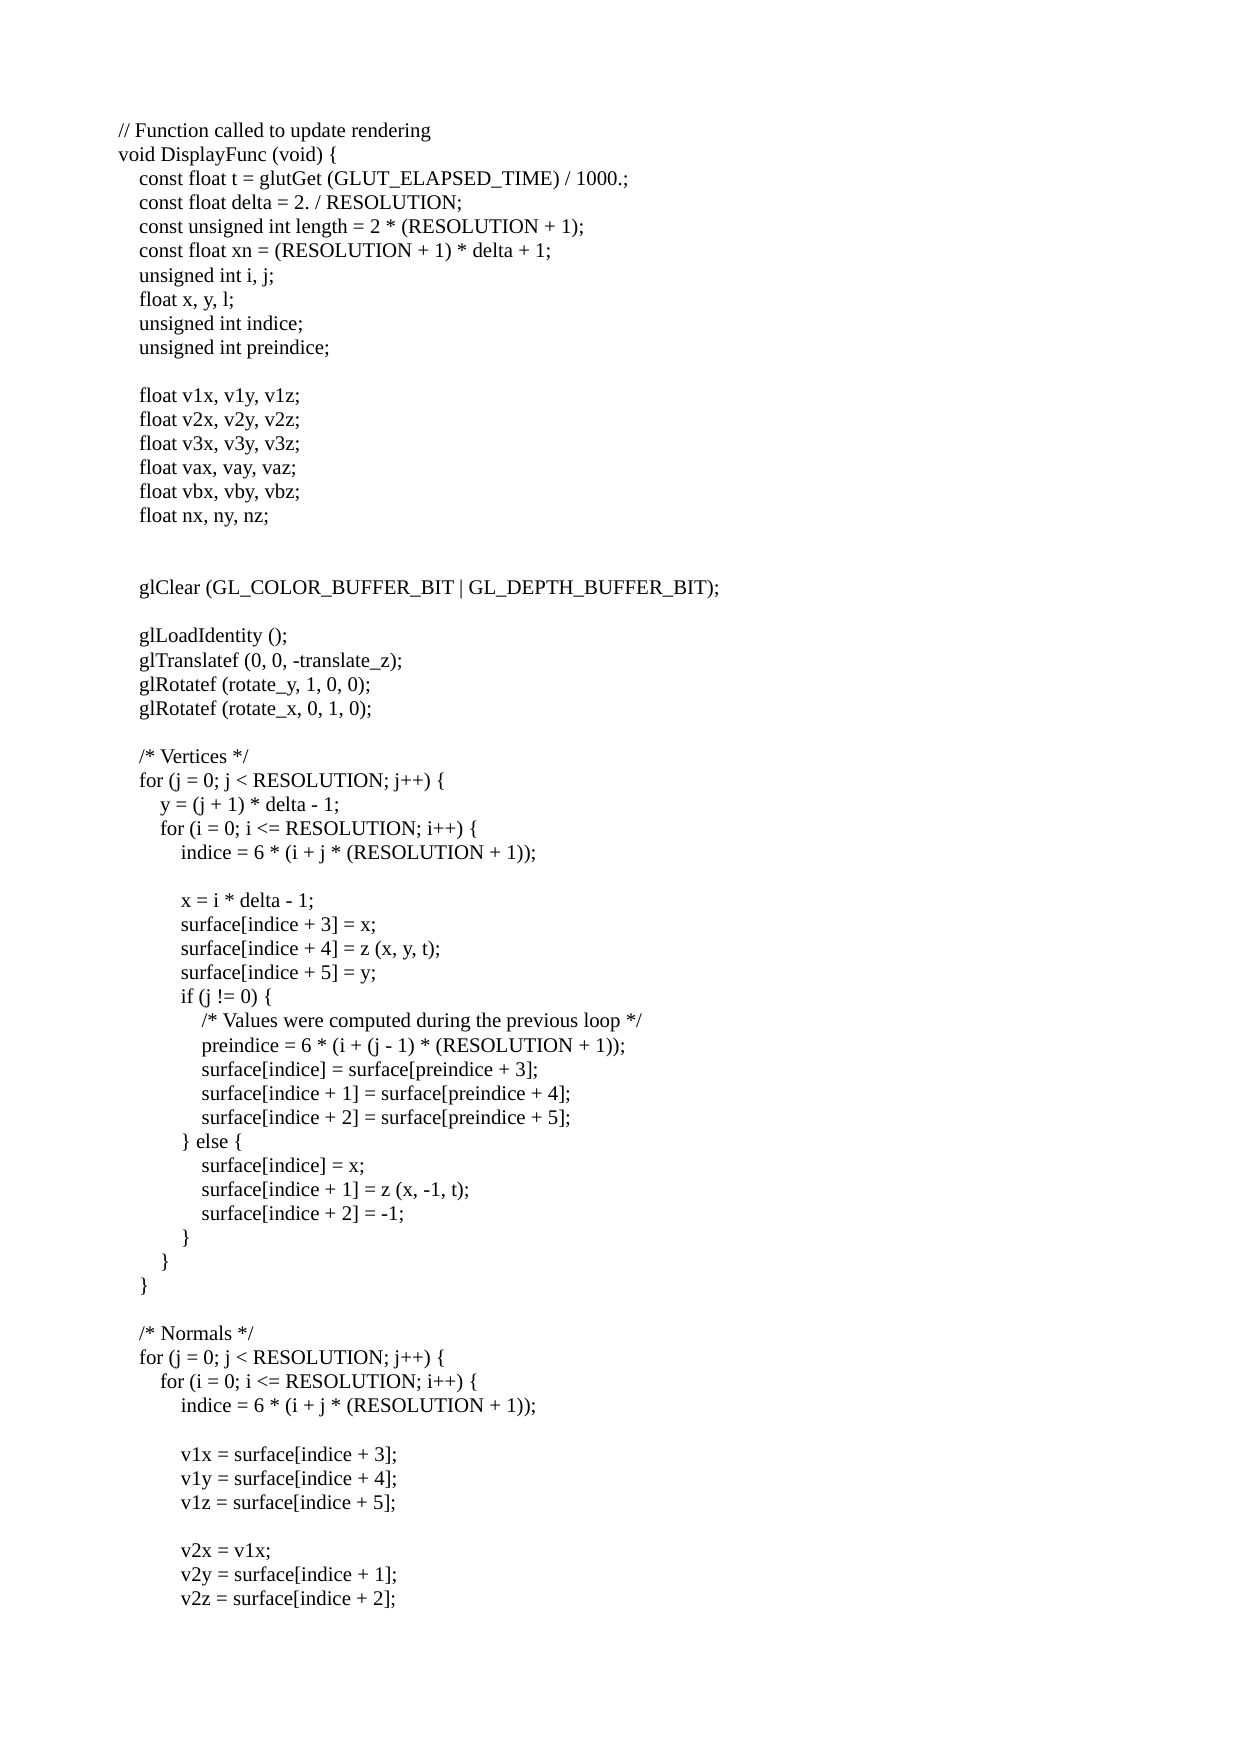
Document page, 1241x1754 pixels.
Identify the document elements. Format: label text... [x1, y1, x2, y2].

text } [118, 1225, 1122, 1249]
text const float delta = 2. / RESOLUTION; [118, 190, 1122, 214]
text float v2x, v2y, v2z; [118, 407, 1122, 431]
text surface[indice] = x; [118, 1153, 1122, 1177]
text unsigned int preindice; [118, 335, 1122, 359]
text const unsigned int length = 2 * (RESOLUTION + 1); [118, 214, 1122, 238]
text surface[indice + 3] = x; [118, 912, 1122, 936]
text v2y = surface[indice + 1]; [118, 1562, 1122, 1586]
text } [118, 1273, 1122, 1297]
text for (i = 0; i <= RESOLUTION; i++) { [118, 816, 1122, 840]
text /* Normals */ [118, 1321, 1122, 1345]
text glRotatef (rotate_y, 1, 0, 0); [118, 672, 1122, 696]
text // Function called to update rendering [118, 118, 1122, 142]
text glTranslatef (0, 0, -translate_z); [118, 647, 1122, 672]
text float nx, ny, nz; [118, 503, 1122, 527]
text unsigned int i, j; [118, 262, 1122, 287]
text preindice = 6 * (i + (j - 1) * (RESOLUTION + 1)); [118, 1032, 1122, 1057]
text v2z = surface[indice + 2]; [118, 1586, 1122, 1610]
text surface[indice + 2] = surface[preindice + 5]; [118, 1105, 1122, 1129]
text unsigned int indice; [118, 311, 1122, 335]
text const float xn = (RESOLUTION + 1) * delta + 1; [118, 238, 1122, 262]
text surface[indice + 2] = -1; [118, 1201, 1122, 1225]
text v1x = surface[indice + 3]; [118, 1442, 1122, 1466]
text glRotatef (rotate_x, 0, 1, 0); [118, 696, 1122, 720]
text } else { [118, 1129, 1122, 1153]
text v2x = v1x; [118, 1538, 1122, 1562]
text indice = 6 * (i + j * (RESOLUTION + 1)); [118, 840, 1122, 864]
text surface[indice + 4] = z (x, y, t); [118, 936, 1122, 960]
text y = (j + 1) * delta - 1; [118, 792, 1122, 816]
text /* Values were computed during the previous loop */ [118, 1008, 1122, 1032]
text v1y = surface[indice + 4]; [118, 1466, 1122, 1490]
text indice = 6 * (i + j * (RESOLUTION + 1)); [118, 1393, 1122, 1417]
text glClear (GL_COLOR_BUFFER_BIT | GL_DEPTH_BUFFER_BIT); [118, 575, 1122, 599]
text for (j = 0; j < RESOLUTION; j++) { [118, 768, 1122, 792]
text if (j != 0) { [118, 984, 1122, 1008]
text for (i = 0; i <= RESOLUTION; i++) { [118, 1369, 1122, 1393]
text glLoadIdentity (); [118, 623, 1122, 647]
text float v3x, v3y, v3z; [118, 431, 1122, 455]
text void DisplayFunc (void) { [118, 142, 1122, 166]
text } [118, 1249, 1122, 1273]
text /* Vertices */ [118, 744, 1122, 768]
text v1z = surface[indice + 5]; [118, 1490, 1122, 1514]
text surface[indice + 5] = y; [118, 960, 1122, 984]
text const float t = glutGet (GLUT_ELAPSED_TIME) / 1000.; [118, 166, 1122, 190]
text float v1x, v1y, v1z; [118, 383, 1122, 407]
text for (j = 0; j < RESOLUTION; j++) { [118, 1345, 1122, 1369]
text float x, y, l; [118, 287, 1122, 311]
text float vax, vay, vaz; [118, 455, 1122, 479]
text x = i * delta - 1; [118, 888, 1122, 912]
text surface[indice] = surface[preindice + 3]; [118, 1057, 1122, 1081]
text surface[indice + 1] = z (x, -1, t); [118, 1177, 1122, 1201]
text surface[indice + 1] = surface[preindice + 4]; [118, 1081, 1122, 1105]
text float vbx, vby, vbz; [118, 479, 1122, 503]
